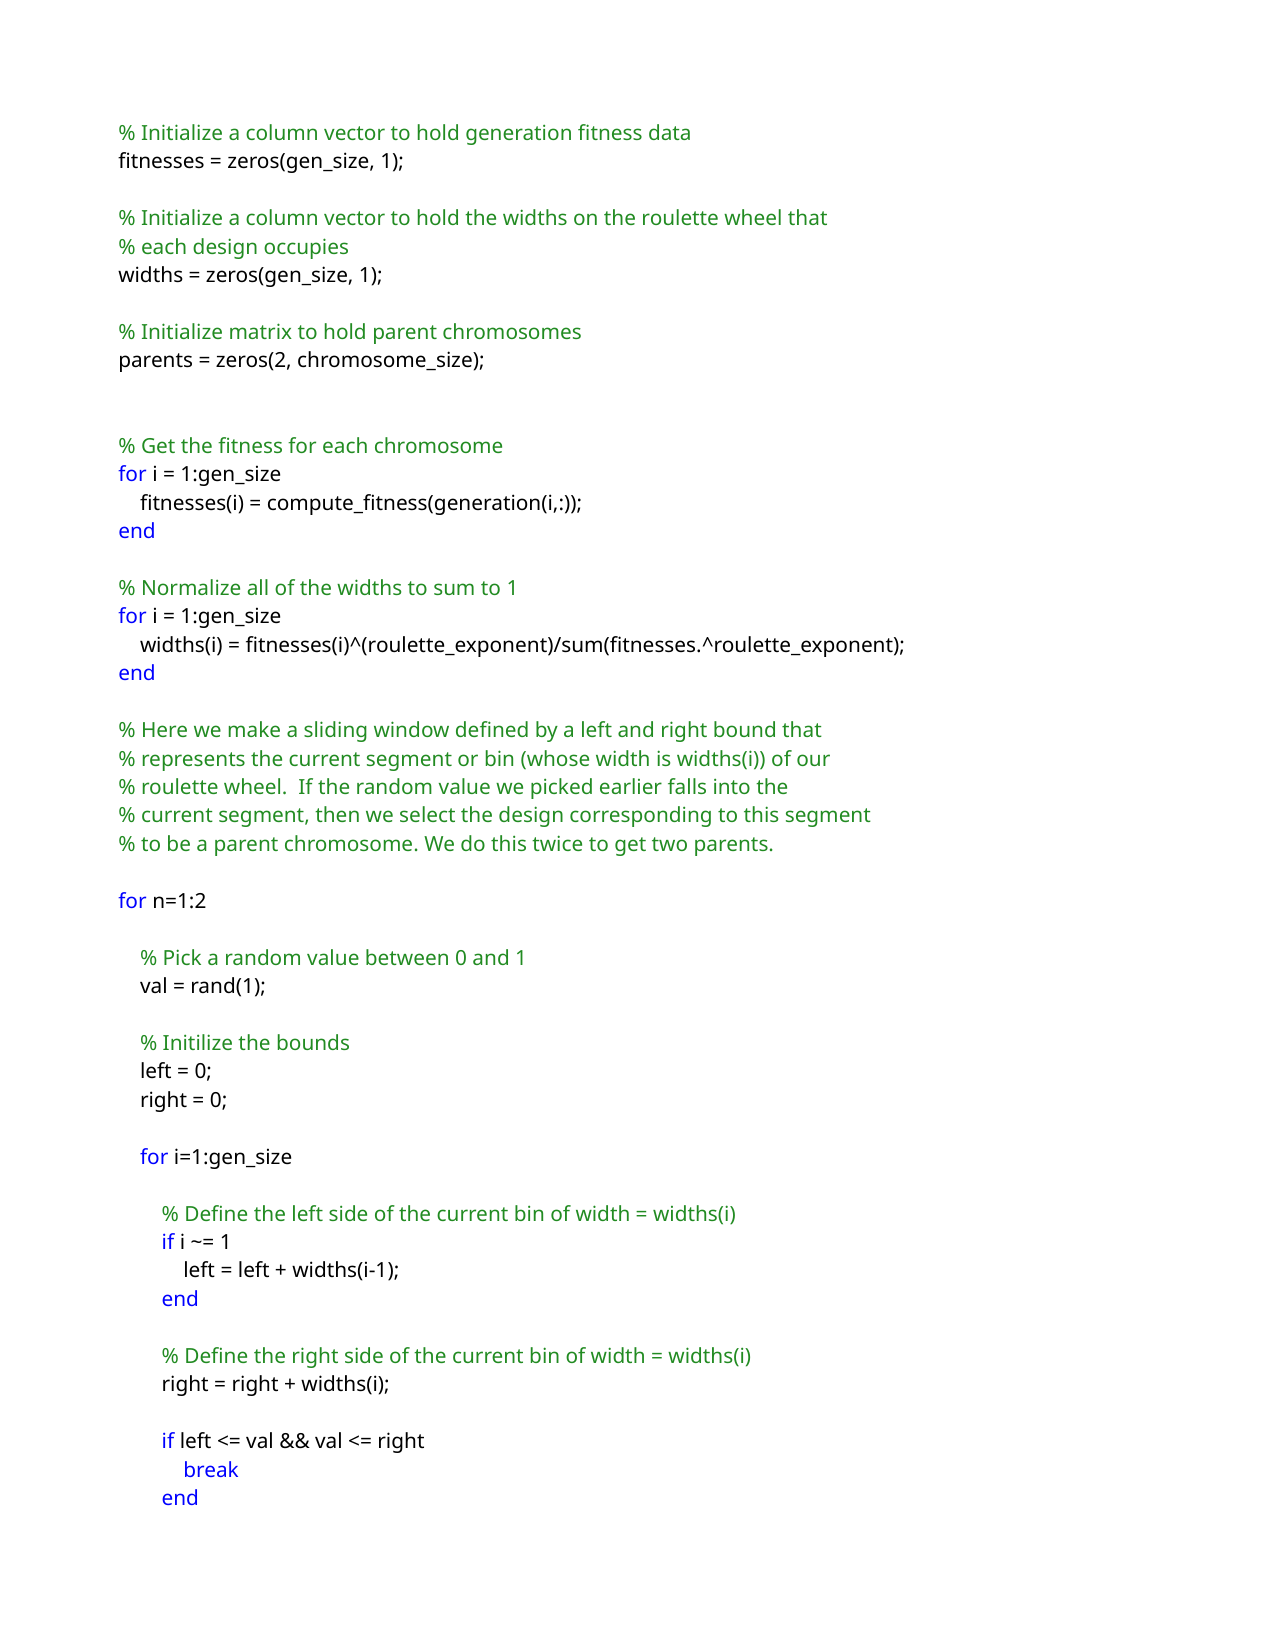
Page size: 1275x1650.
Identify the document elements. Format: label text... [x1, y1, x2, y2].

text for i = 1:gen_size [118, 459, 1157, 488]
text break [118, 1455, 1157, 1483]
text left = 0; [118, 1057, 1157, 1085]
text if i ~= 1 [118, 1227, 1157, 1256]
text if left <= val && val <= right [118, 1426, 1157, 1455]
text left = left + widths(i-1); [118, 1256, 1157, 1284]
text fitnesses(i) = compute_fitness(generation(i,:)); [118, 488, 1157, 516]
text % Define the left side of the current bin of width = widths(i) [118, 1199, 1157, 1227]
text % Initialize a column vector to hold the widths on the roulette wheel that [118, 203, 1157, 232]
text % represents the current segment or bin (whose width is widths(i)) of our [118, 744, 1157, 772]
text widths = zeros(gen_size, 1); [118, 260, 1157, 289]
text % Pick a random value between 0 and 1 [118, 943, 1157, 971]
text for i=1:gen_size [118, 1142, 1157, 1170]
text % Define the right side of the current bin of width = widths(i) [118, 1341, 1157, 1369]
text end [118, 1483, 1157, 1512]
text % Get the fitness for each chromosome [118, 431, 1157, 459]
text end [118, 516, 1157, 545]
text for n=1:2 [118, 886, 1157, 914]
text % Initialize matrix to hold parent chromosomes [118, 317, 1157, 346]
text right = right + widths(i); [118, 1369, 1157, 1398]
text val = rand(1); [118, 971, 1157, 1000]
text % each design occupies [118, 232, 1157, 260]
text % to be a parent chromosome. We do this twice to get two parents. [118, 829, 1157, 857]
text parents = zeros(2, chromosome_size); [118, 346, 1157, 374]
text fitnesses = zeros(gen_size, 1); [118, 147, 1157, 175]
text end [118, 658, 1157, 687]
text % Here we make a sliding window defined by a left and right bound that [118, 715, 1157, 744]
text % Normalize all of the widths to sum to 1 [118, 573, 1157, 602]
text % current segment, then we select the design corresponding to this segment [118, 801, 1157, 829]
text end [118, 1284, 1157, 1312]
text % Initialize a column vector to hold generation fitness data [118, 118, 1157, 147]
text widths(i) = fitnesses(i)^(roulette_exponent)/sum(fitnesses.^roulette_exponent); [118, 630, 1157, 658]
text right = 0; [118, 1085, 1157, 1113]
text for i = 1:gen_size [118, 602, 1157, 630]
text % roulette wheel. If the random value we picked earlier falls into the [118, 772, 1157, 801]
text % Initilize the bounds [118, 1028, 1157, 1057]
